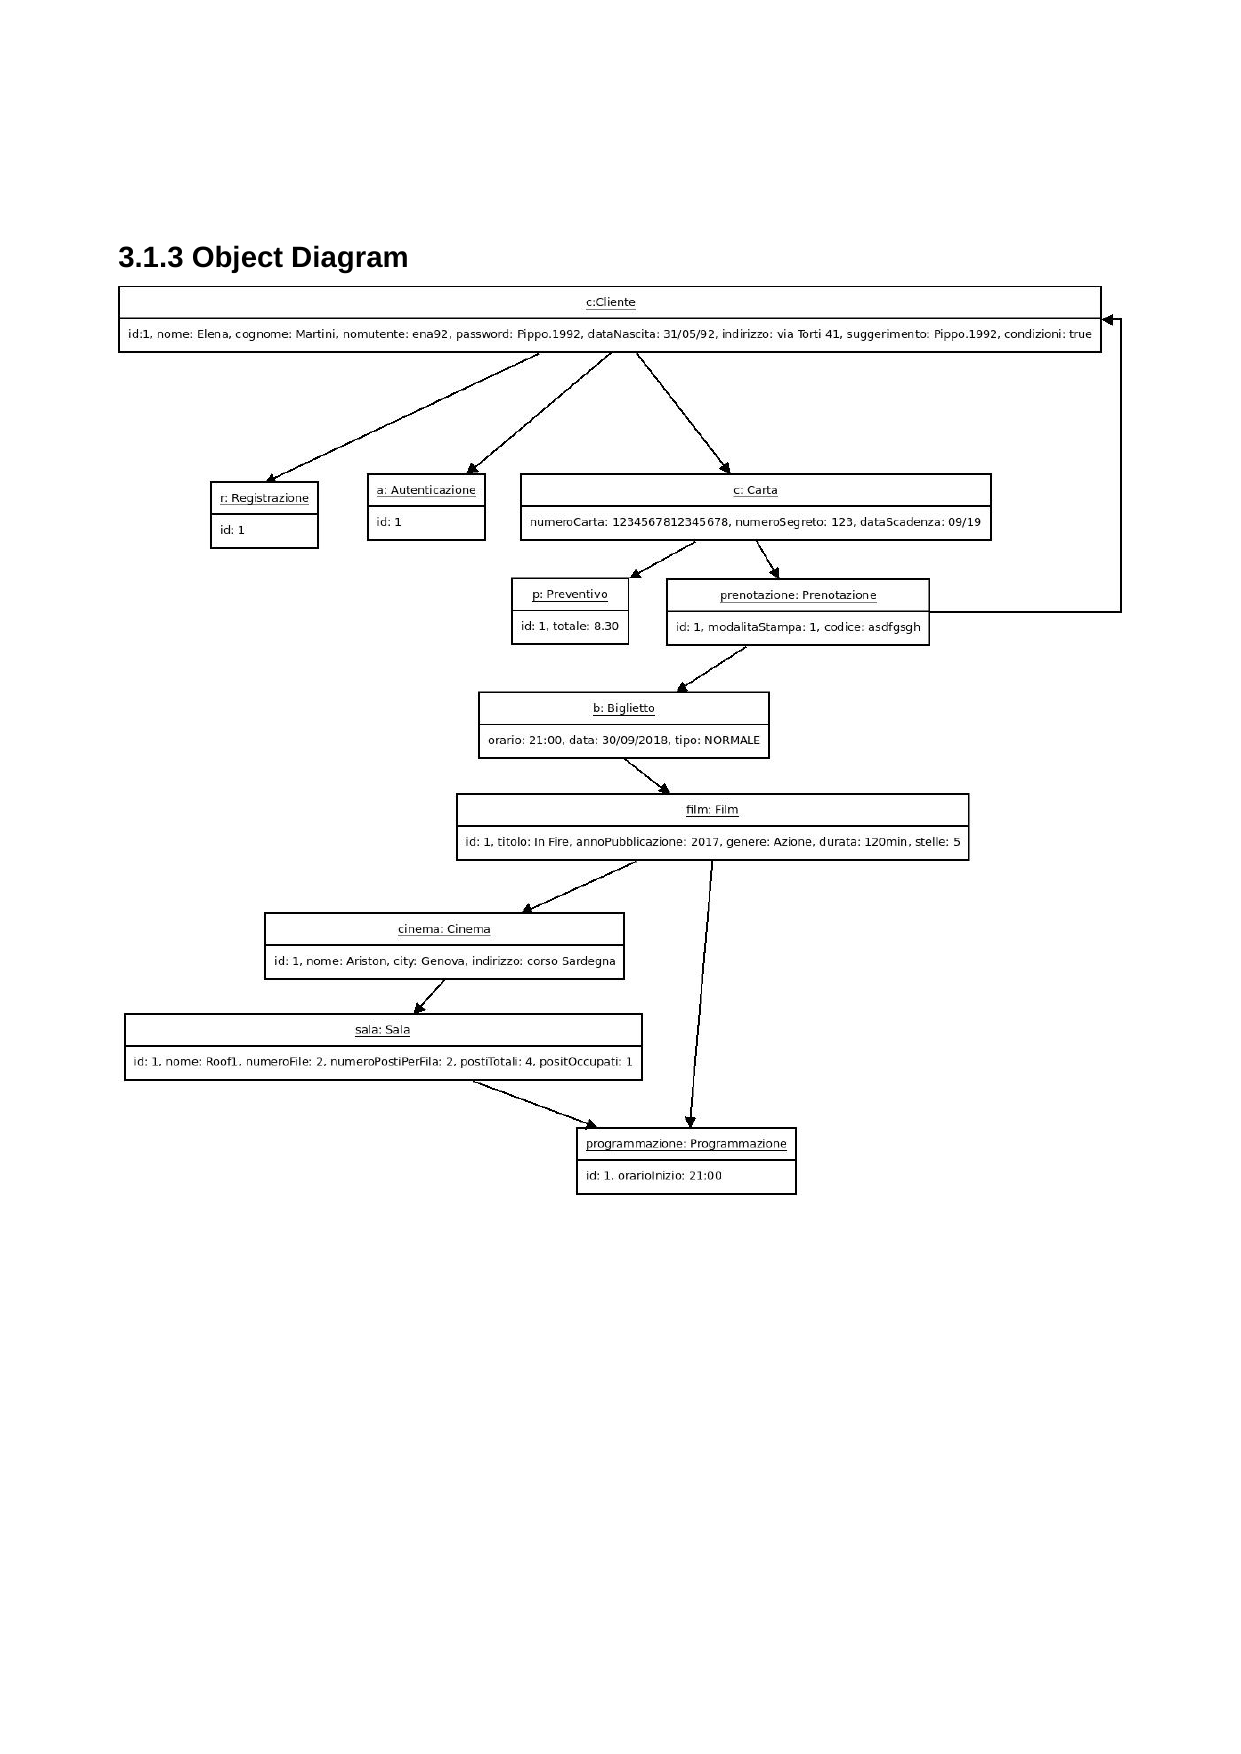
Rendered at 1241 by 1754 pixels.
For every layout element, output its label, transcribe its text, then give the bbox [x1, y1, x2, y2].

picture [118, 286, 1123, 1196]
subtitle 3.1.3 Object Diagram [118, 240, 1122, 273]
